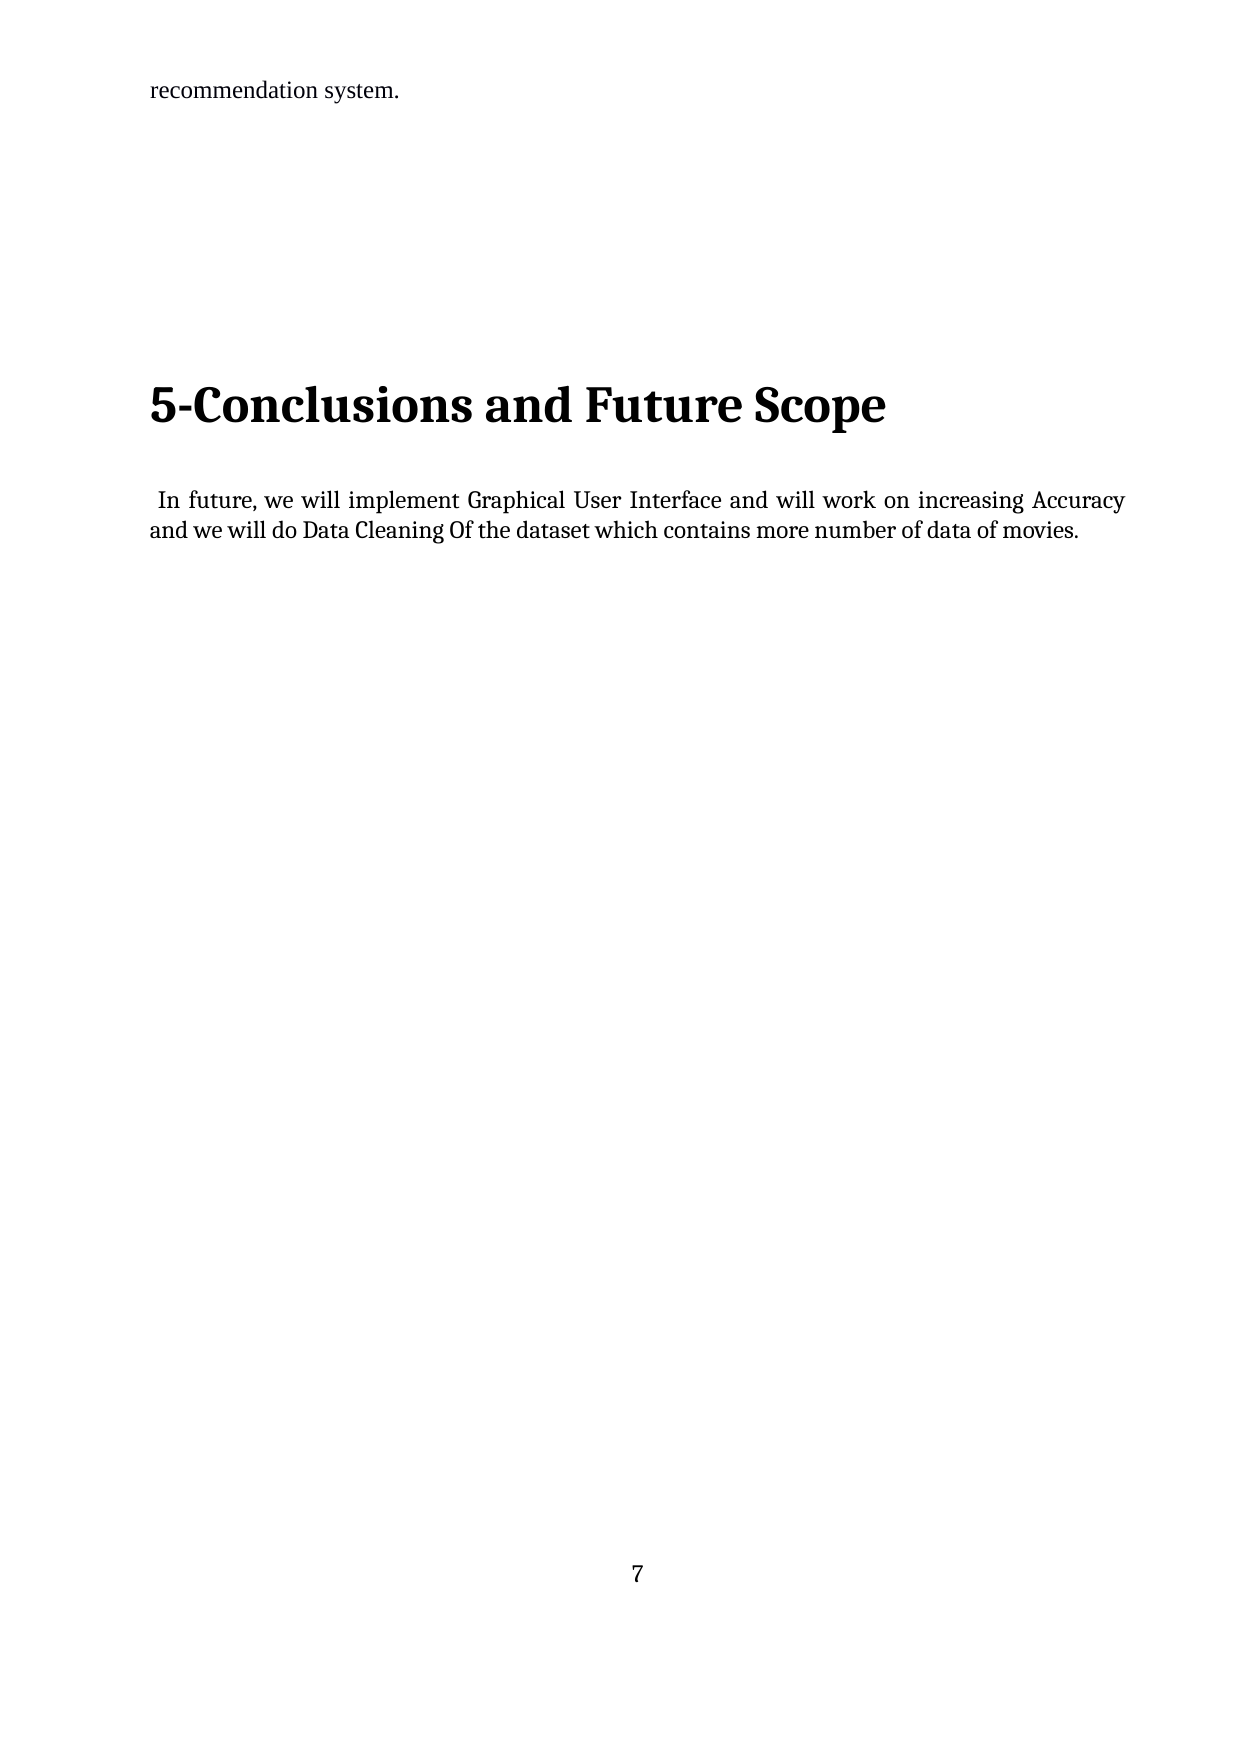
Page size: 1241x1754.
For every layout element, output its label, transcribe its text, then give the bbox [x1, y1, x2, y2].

text In future, we will implement Graphical User Interface and will work on increasing Accuracy and we will do Data Cleaning Of the dataset which contains more number of data of movies. [149, 486, 1127, 545]
subtitle 5-Conclusions and Future Scope [150, 376, 1240, 436]
text recommendation system. [150, 75, 1240, 104]
